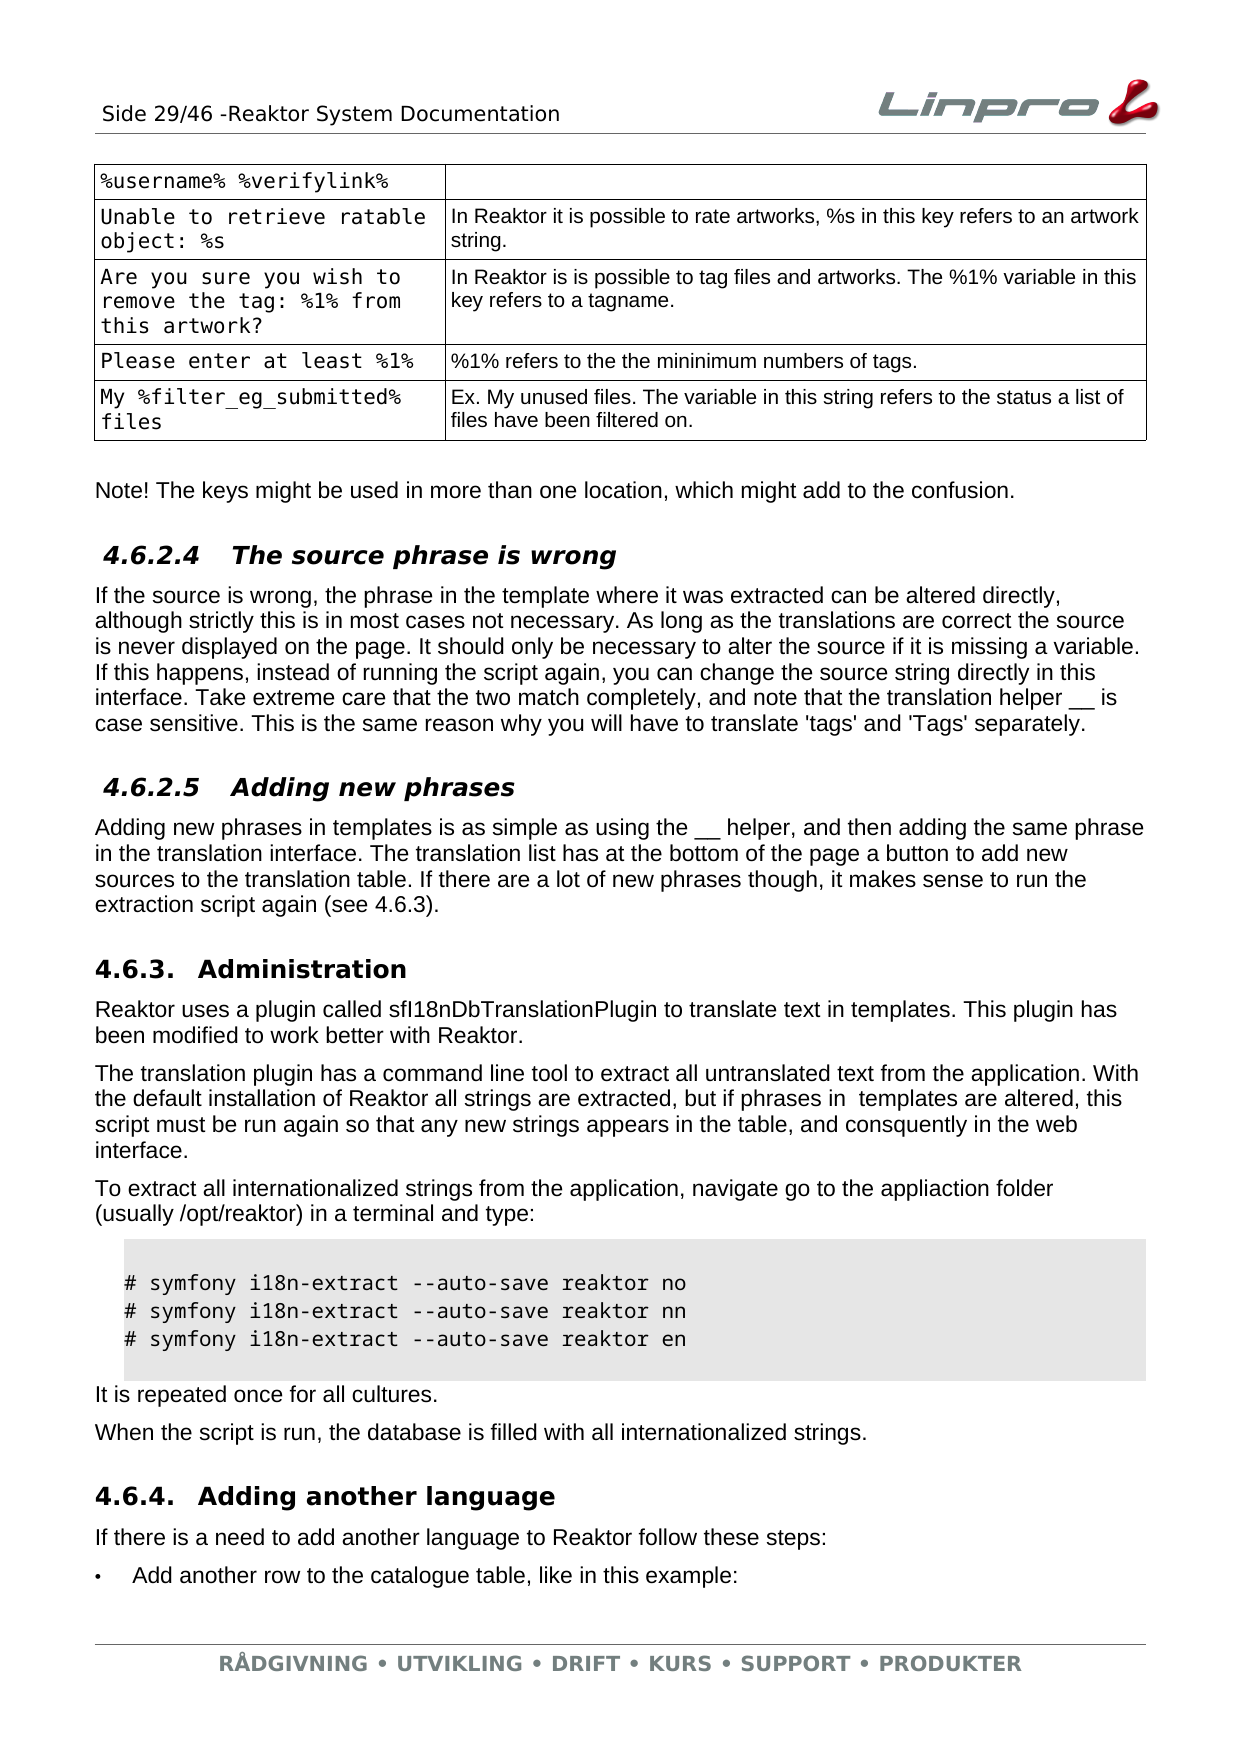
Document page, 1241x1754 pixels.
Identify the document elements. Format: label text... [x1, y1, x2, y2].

table_cell Please enter at least %1% [95, 345, 445, 379]
text When the script is run, the database is filled with all internationalized strings. [94, 1419, 1146, 1445]
table_cell Ex. My unused files. The variable in this string refers to the status a list of files have been filtered on. [446, 381, 1146, 440]
table_cell My %filter_eg_submitted% files [95, 381, 445, 440]
subtitle The source phrase is wrong [94, 541, 1146, 570]
text Reaktor uses a plugin called sfI18nDbTranslationPlugin to translate text in templates. This plugin has been modified to work better with Reaktor. [94, 997, 1146, 1048]
subtitle Adding another language [94, 1483, 1146, 1512]
table_cell %username% %verifylink% [95, 165, 445, 199]
table_cell In Reaktor it is possible to rate artworks, %s in this key refers to an artwork string. [446, 200, 1146, 259]
picture [878, 78, 1162, 128]
table_cell %1% refers to the the mininimum numbers of tags. [446, 345, 1146, 379]
table_cell In Reaktor is is possible to tag files and artworks. The %1% variable in this key refers to a tagname. [446, 260, 1146, 344]
table_cell [446, 165, 1146, 199]
text It is repeated once for all cultures. [94, 1381, 1146, 1407]
text # symfony i18n-extract --auto-save reaktor no [124, 1268, 1146, 1296]
text Note! The keys might be used in more than one location, which might add to the confusion. [94, 478, 1146, 503]
text Adding new phrases in templates is as simple as using the __ helper, and then adding the same phrase in the translation interface. The translation list has at the bottom of the page a button to add new sources to the translation table. If there are a lot of new phrases though, it makes sense to run the extraction script again (see 4.6.3). [94, 815, 1146, 917]
text If there is a need to add another language to Reaktor follow these steps: [94, 1524, 1146, 1550]
text The translation plugin has a command line tool to extract all untranslated text from the application. With the default installation of Reaktor all strings are extracted, but if phrases in templates are altered, this script must be run again so that any new strings appears in the table, and consquently in the web interface. [94, 1060, 1146, 1163]
table_cell Unable to retrieve ratable object: %s [95, 200, 445, 259]
text # symfony i18n-extract --auto-save reaktor nn [124, 1296, 1146, 1324]
list Add another row to the catalogue table, like in this example: [94, 1562, 1146, 1588]
table_cell Are you sure you wish to remove the tag: %1% from this artwork? [95, 260, 445, 344]
subtitle Adding new phrases [94, 774, 1146, 802]
text # symfony i18n-extract --auto-save reaktor en [124, 1324, 1146, 1353]
subtitle Administration [94, 955, 1146, 984]
text If the source is wrong, the phrase in the template where it was extracted can be altered directly, although strictly this is in most cases not necessary. As long as the translations are correct the source is never displayed on the page. It should only be necessary to alter the source if it is missing a variable. If this happens, instead of running the script again, you can change the source string directly in this interface. Take extreme care that the two match completely, and note that the translation helper __ is case sensitive. This is the same reason why you will have to translate 'tags' and 'Tags' separately. [94, 582, 1146, 736]
text To extract all internationalized strings from the application, navigate go to the appliaction folder (usually /opt/reaktor) in a terminal and type: [94, 1175, 1146, 1227]
